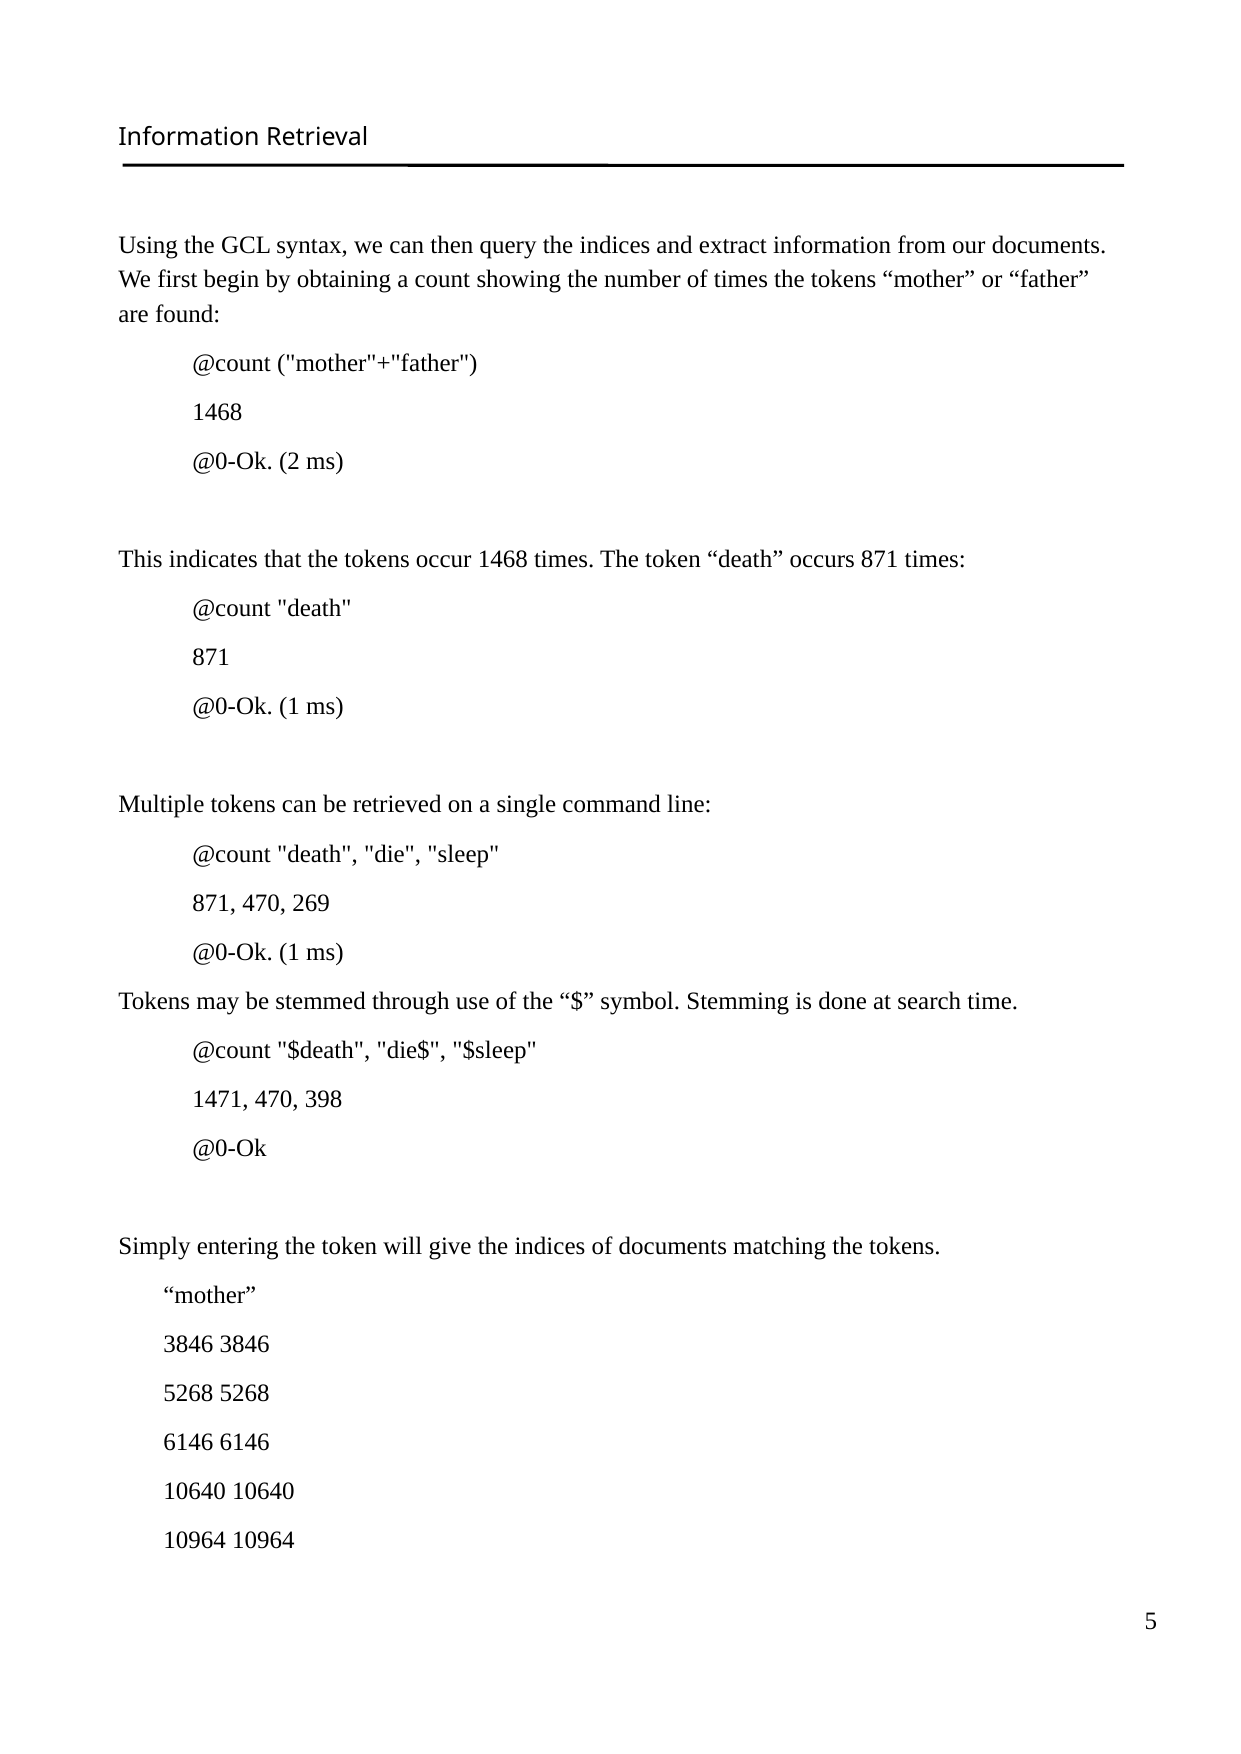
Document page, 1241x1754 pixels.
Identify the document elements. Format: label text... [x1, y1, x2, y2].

text 6146 6146 [163, 1427, 1122, 1456]
text @count "$death", "die$", "$sleep" [192, 1035, 1122, 1064]
text 871, 470, 269 [192, 888, 1122, 916]
text “mother” [163, 1280, 1122, 1309]
text 1468 [192, 397, 1122, 426]
text @0-Ok. (1 ms) [192, 937, 1122, 966]
text 871 [192, 642, 1122, 671]
text @0-Ok. (2 ms) [192, 446, 1122, 475]
text 3846 3846 [163, 1329, 1122, 1358]
text Simply entering the token will give the indices of documents matching the tokens. [118, 1231, 1122, 1260]
text This indicates that the tokens occur 1468 times. The token “death” occurs 871 times: [118, 544, 1122, 573]
text Tokens may be stemmed through use of the “$” symbol. Stemming is done at search time. [118, 986, 1122, 1014]
text Using the GCL syntax, we can then query the indices and extract information from our documents. We first begin by obtaining a count showing the number of times the tokens “mother” or “father” are found: [118, 230, 1122, 328]
text 1471, 470, 398 [192, 1084, 1122, 1113]
text @count "death", "die", "sleep" [192, 839, 1122, 867]
text Multiple tokens can be retrieved on a single command line: [118, 789, 1122, 818]
text 5268 5268 [163, 1378, 1122, 1407]
text 10640 10640 [163, 1476, 1122, 1505]
text @0-Ok [192, 1133, 1122, 1162]
text @0-Ok. (1 ms) [192, 691, 1122, 720]
text @count "death" [192, 593, 1122, 622]
text 10964 10964 [163, 1526, 1122, 1554]
text @count ("mother"+"father") [192, 348, 1122, 377]
